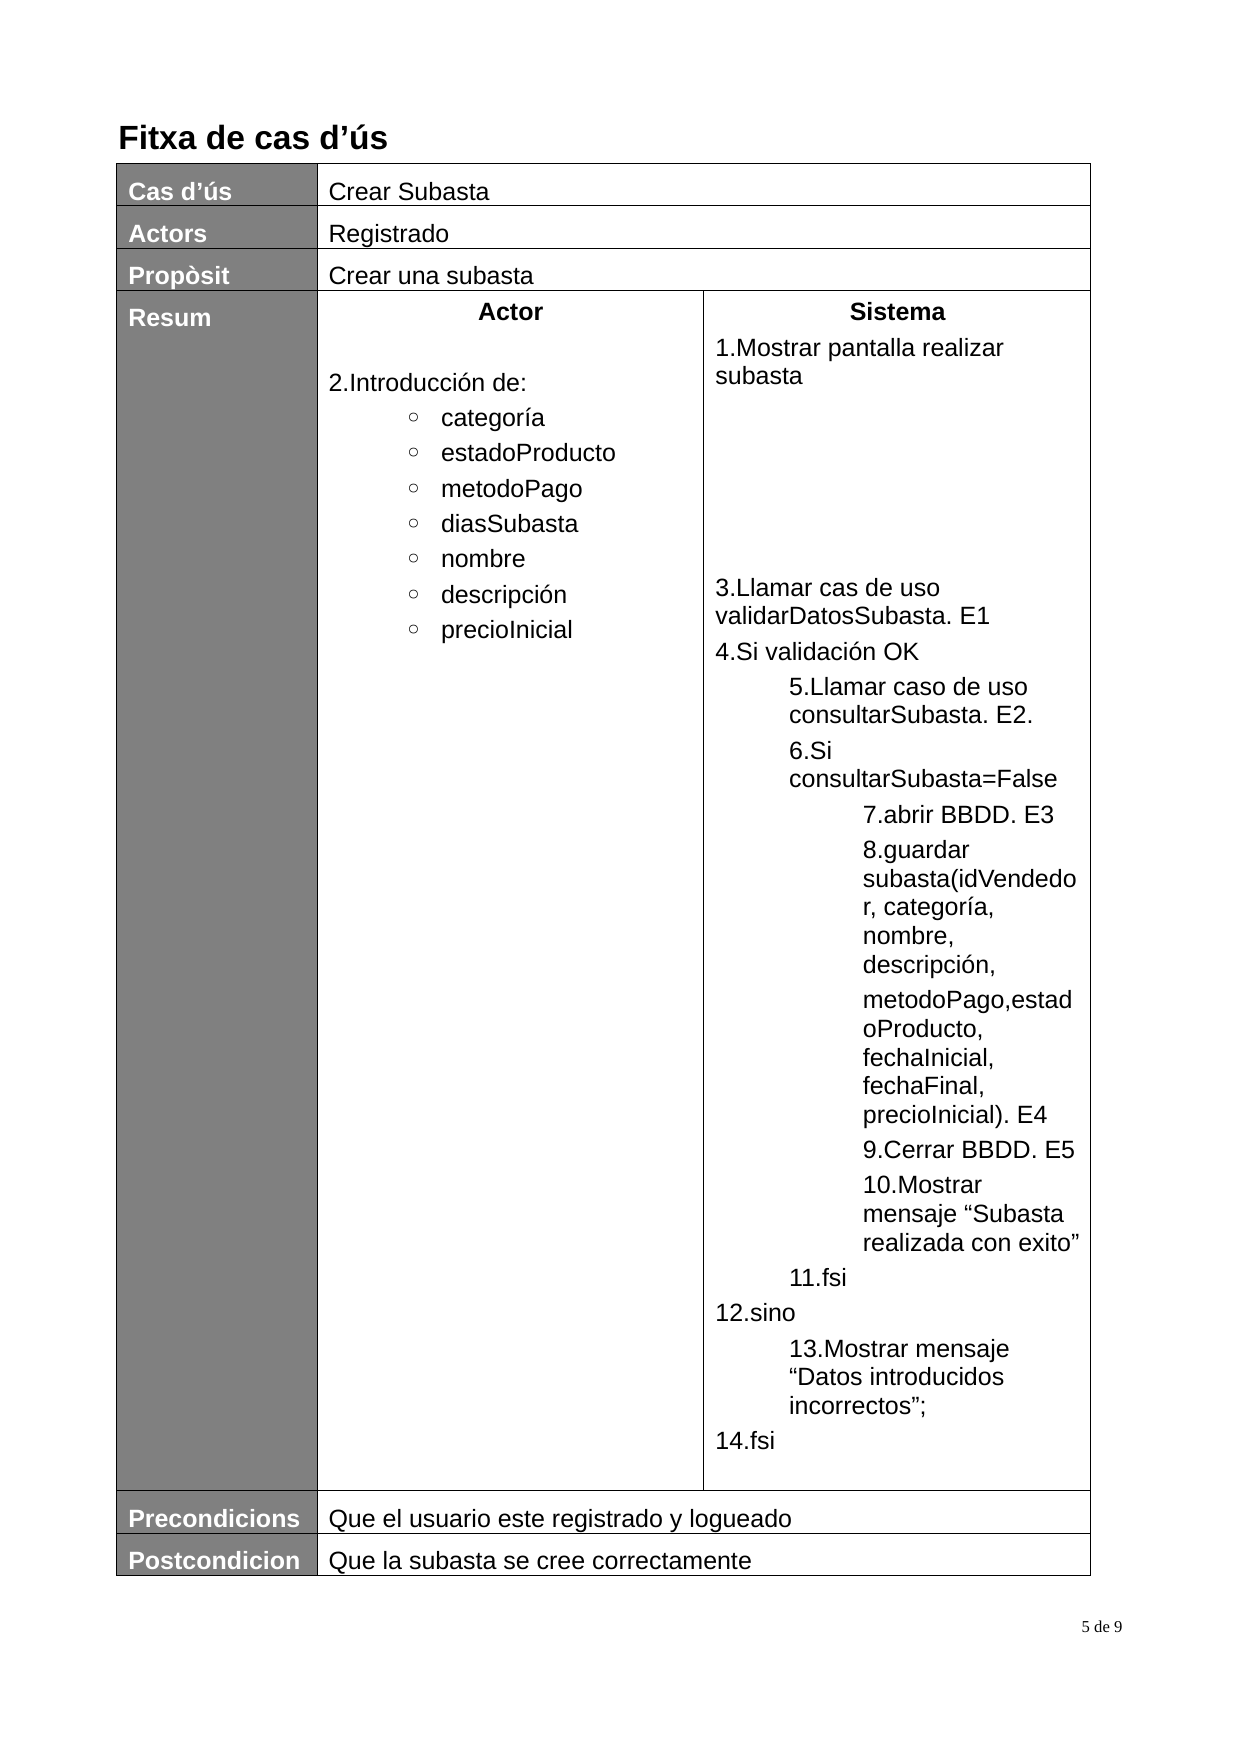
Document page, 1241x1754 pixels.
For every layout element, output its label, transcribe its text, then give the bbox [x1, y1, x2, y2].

table_cell Que la subasta se cree correctamente [318, 1534, 1090, 1575]
table_cell Resum [117, 291, 317, 1490]
table_cell Actor 2.Introducción de: categoría estadoProducto metodoPago diasSubasta nombre descripción precioInicial [318, 291, 703, 1490]
table_cell Postcondicion [117, 1534, 317, 1575]
table_cell Que el usuario este registrado y logueado [318, 1491, 1090, 1533]
table_cell Registrado [318, 206, 1090, 248]
table_cell Sistema 1.Mostrar pantalla realizar subasta 3.Llamar cas de uso validarDatosSubasta. E1 4.Si validación OK 5.Llamar caso de uso consultarSubasta. E2. 6.Si consultarSubasta=False 7.abrir BBDD. E3 8.guardar subasta(idVendedor, categoría, nombre, descripción, metodoPago,estadoProducto, fechaInicial, fechaFinal, precioInicial). E4 9.Cerrar BBDD. E5 10.Mostrar mensaje “Subasta realizada con exito” 11.fsi 12.sino 13.Mostrar mensaje “Datos introducidos incorrectos”; 14.fsi [704, 291, 1090, 1490]
table_cell Actors [117, 206, 317, 248]
table_header Crear Subasta [318, 164, 1090, 205]
table_cell Propòsit [117, 249, 317, 290]
table_cell Precondicions [117, 1491, 317, 1533]
table_header Cas d’ús [117, 164, 317, 205]
subtitle Fitxa de cas d’ús [118, 118, 1122, 157]
table_cell Crear una subasta [318, 249, 1090, 290]
